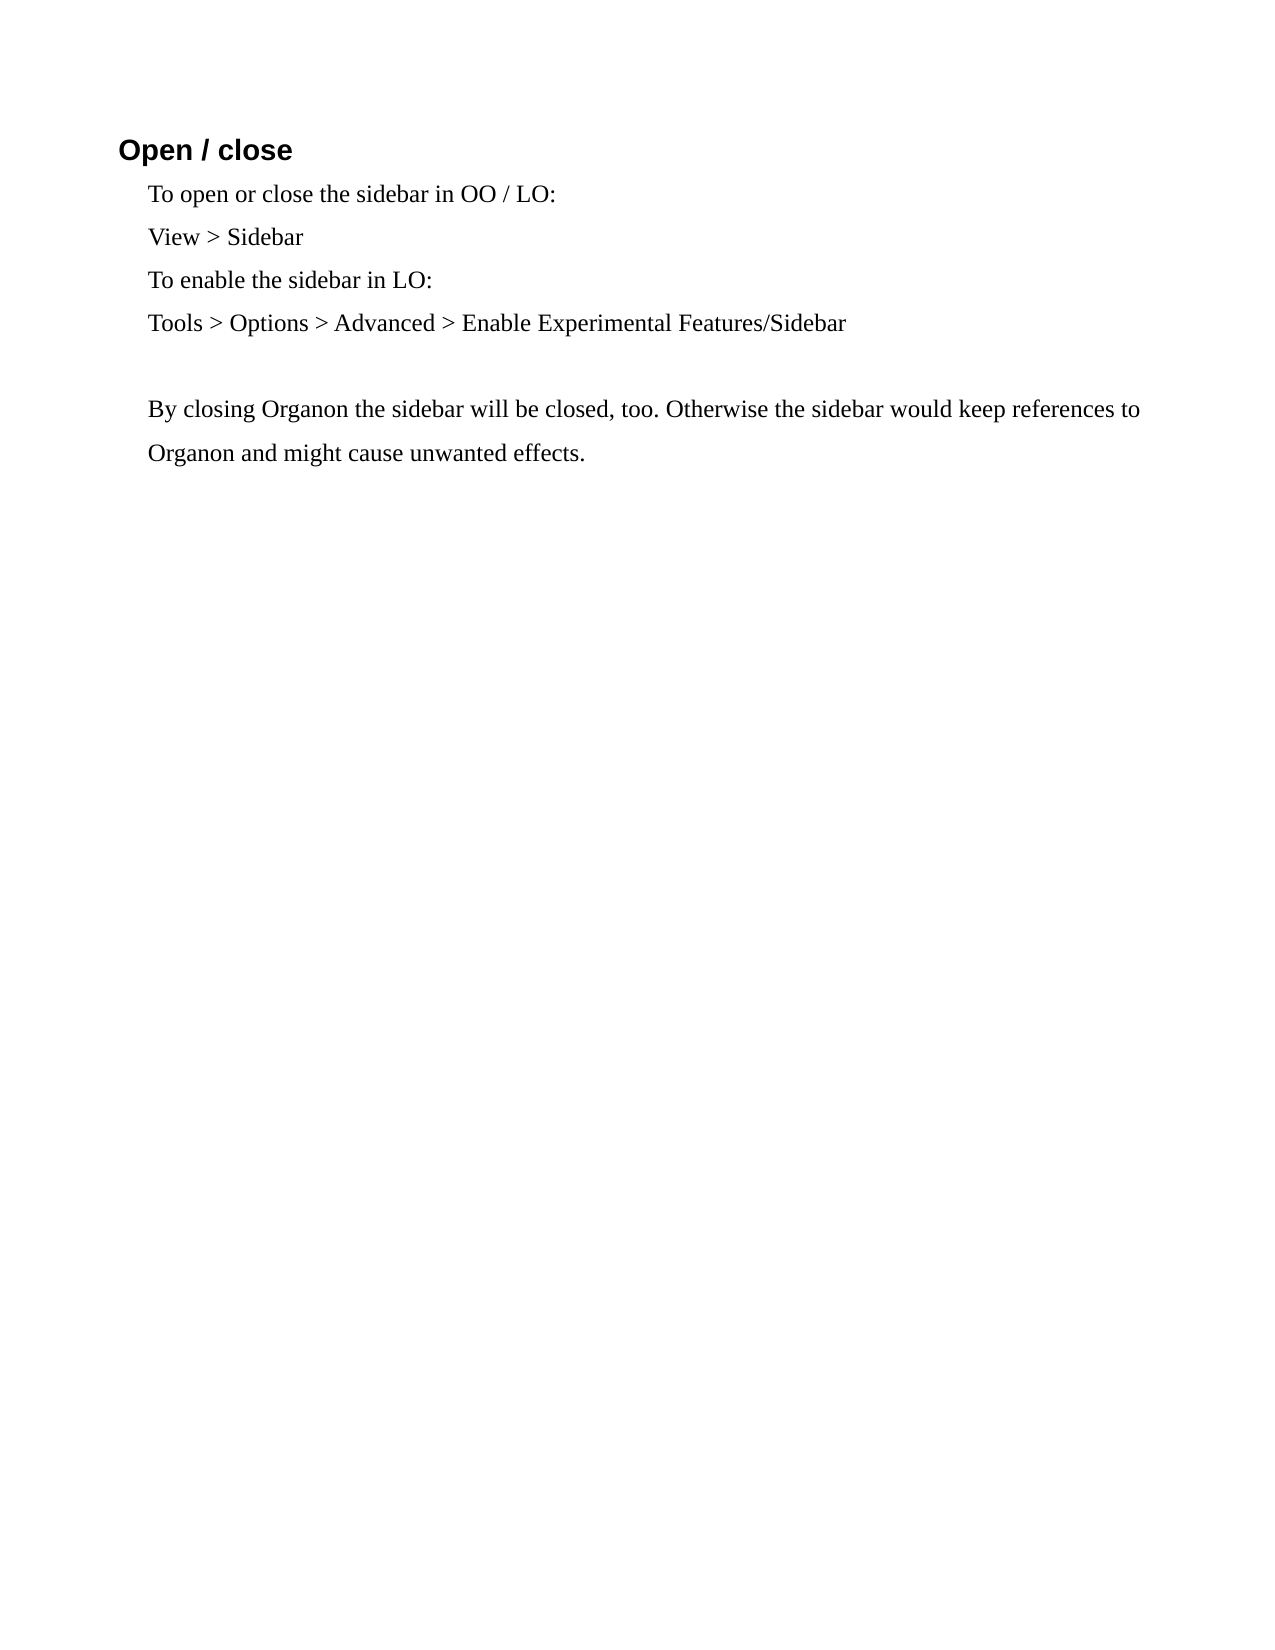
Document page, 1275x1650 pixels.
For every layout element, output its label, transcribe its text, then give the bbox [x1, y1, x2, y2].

text To enable the sidebar in LO: [148, 265, 1157, 294]
text By closing Organon the sidebar will be closed, too. Otherwise the sidebar would keep references to Organon and might cause unwanted effects. [148, 394, 1157, 466]
text View > Sidebar [148, 222, 1157, 251]
text To open or close the sidebar in OO / LO: [148, 179, 1157, 208]
subtitle Open / close [118, 133, 1157, 166]
text Tools > Options > Advanced > Enable Experimental Features/Sidebar [148, 308, 1157, 337]
